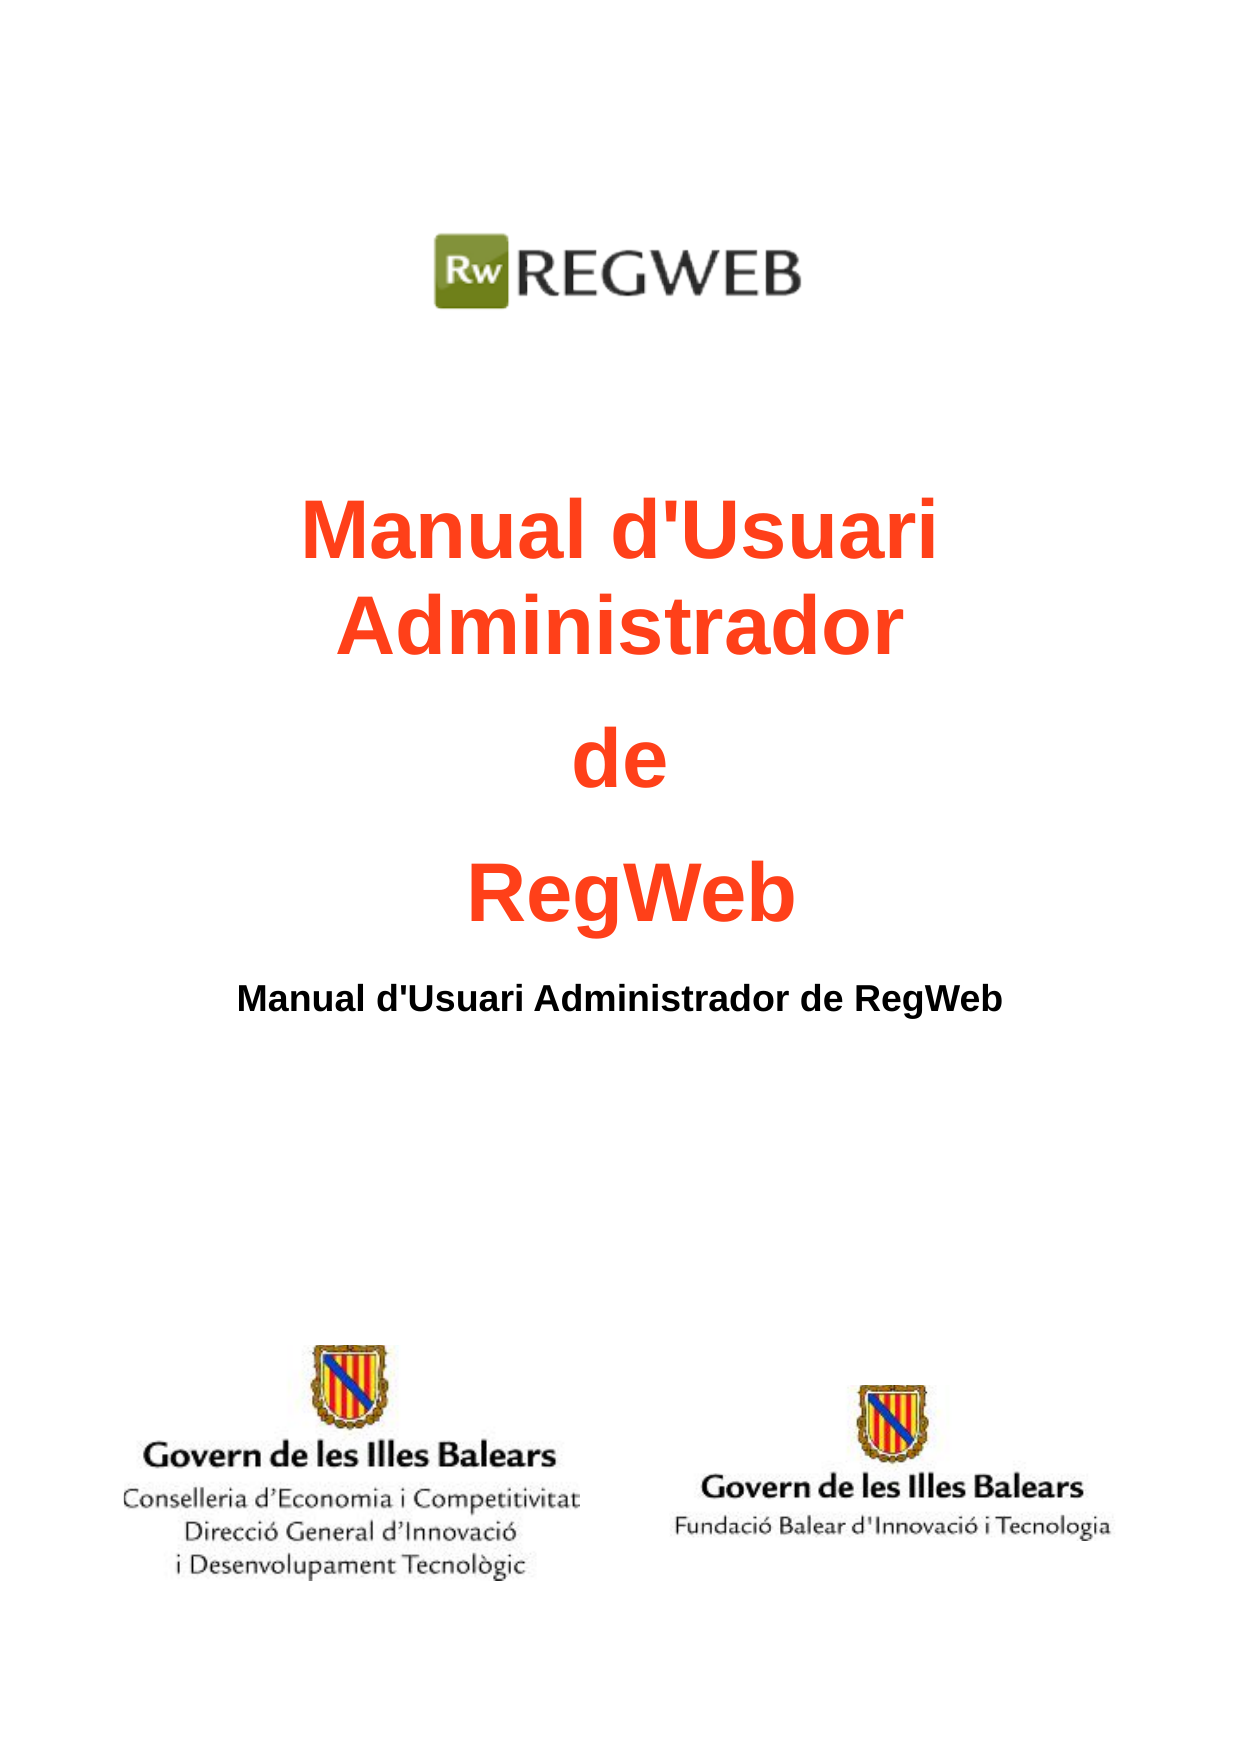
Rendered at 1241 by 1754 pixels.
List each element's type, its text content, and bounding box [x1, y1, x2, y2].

title de [118, 709, 1122, 805]
title Manual d'Usuari Administrador [118, 480, 1122, 672]
table_header [118, 1339, 586, 1586]
picture [432, 223, 808, 324]
title RegWeb [118, 843, 1122, 939]
picture [123, 1345, 580, 1581]
table_header [586, 1339, 664, 1586]
subtitle Manual d'Usuari Administrador de RegWeb [118, 976, 1122, 1019]
picture [669, 1385, 1117, 1541]
table_header [664, 1339, 1122, 1586]
